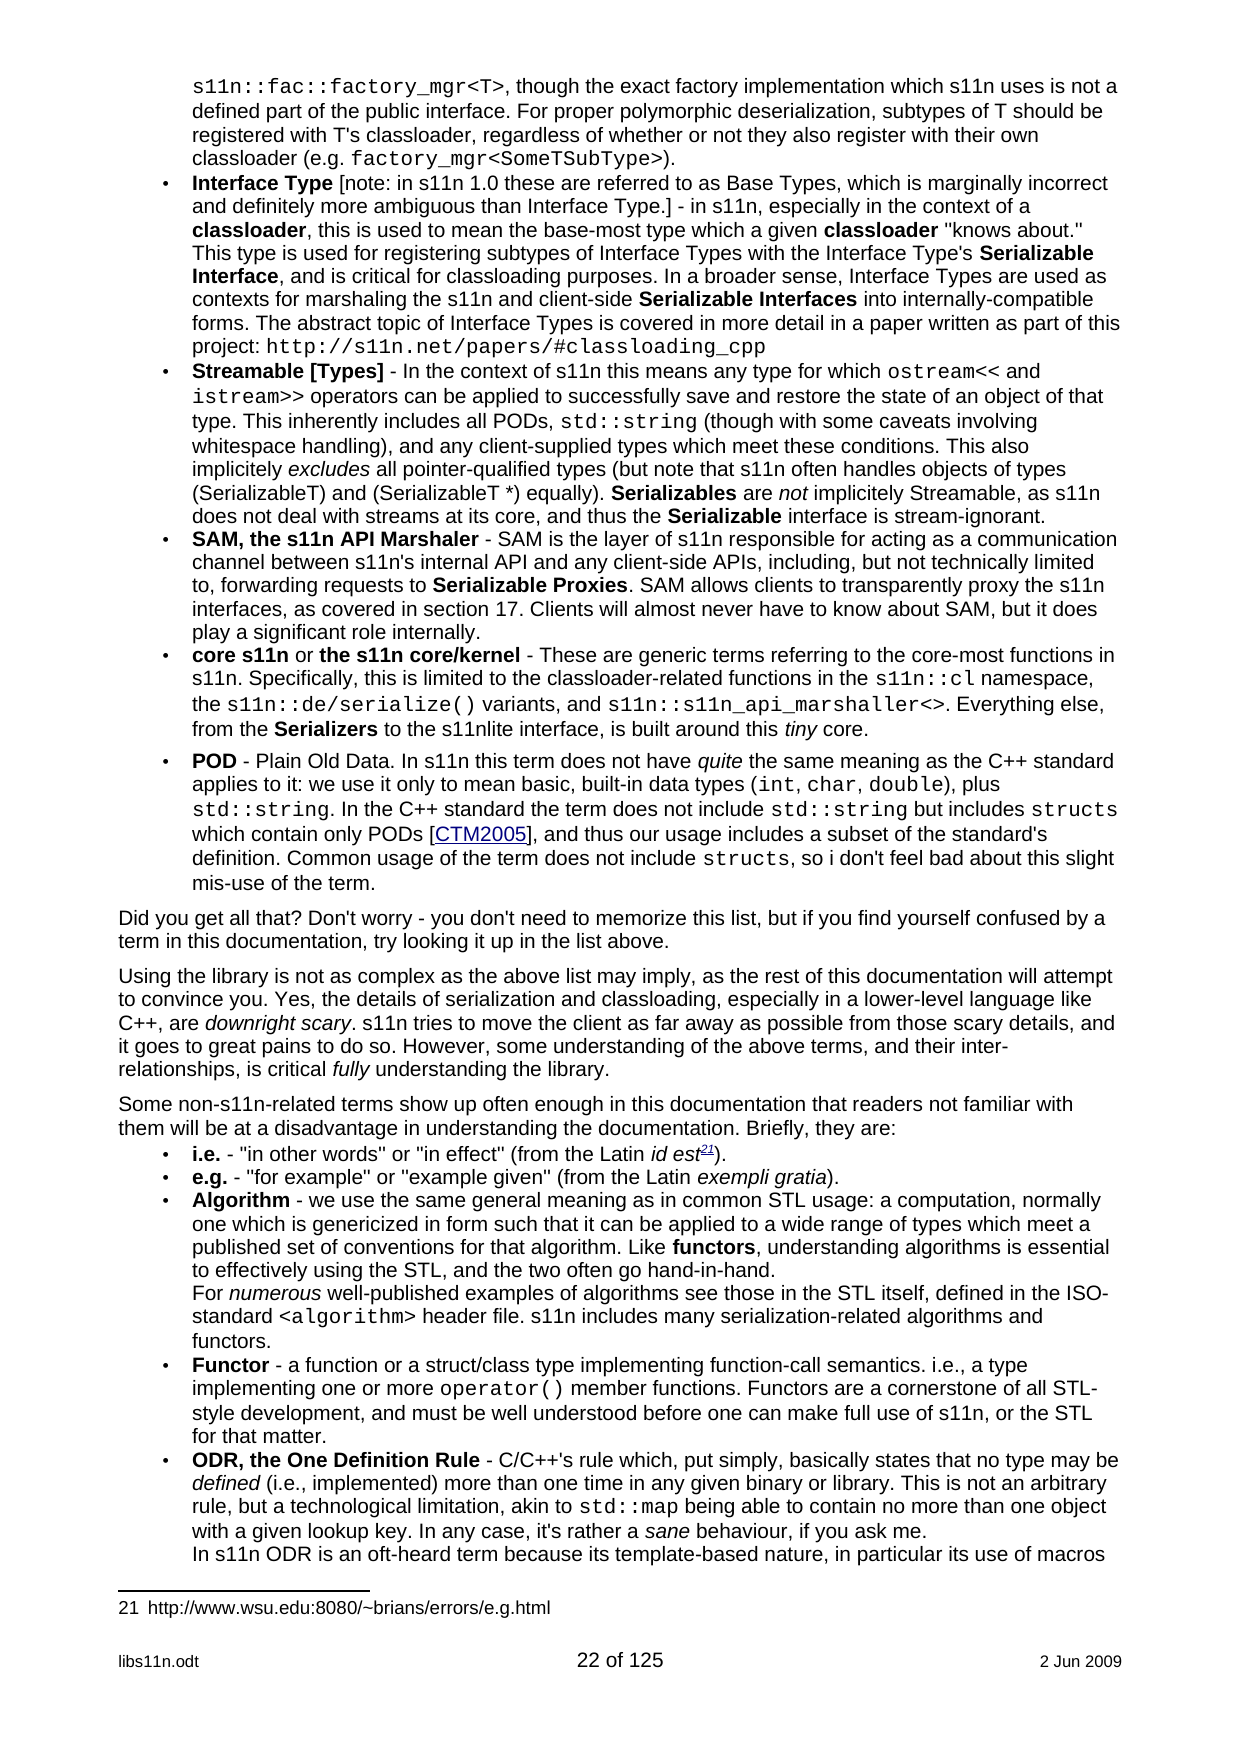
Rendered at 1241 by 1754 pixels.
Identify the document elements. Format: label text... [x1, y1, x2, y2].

list Functor - a function or a struct/class type implementing function-call semantics. i.e., a type implementing one or more operator() member functions. Functors are a cornerstone of all STL-style development, and must be well understood before one can make full use of s11n, or the STL for that matter. [162, 1353, 1122, 1448]
list ODR, the One Definition Rule - C/C++'s rule which, put simply, basically states that no type may be defined (i.e., implemented) more than one time in any given binary or library. This is not an arbitrary rule, but a technological limitation, akin to std::map being able to contain no more than one object with a given lookup key. In any case, it's rather a sane behaviour, if you ask me. In s11n ODR is an oft-heard term because its template-based nature, in particular its use of macros [162, 1448, 1122, 1566]
list Streamable [Types] - In the context of s11n this means any type for which ostream<< and istream>> operators can be applied to successfully save and restore the state of an object of that type. This inherently includes all PODs, std::string (though with some caveats involving whitespace handling), and any client-supplied types which meet these conditions. This also implicitely excludes all pointer-qualified types (but note that s11n often handles objects of types (SerializableT) and (SerializableT *) equally). Serializables are not implicitely Streamable, as s11n does not deal with streams at its core, and thus the Serializable interface is stream-ignorant. [162, 359, 1122, 528]
list i.e. - ''in other words'' or ''in effect'' (from the Latin id est). [162, 1142, 1122, 1166]
list http://www.wsu.edu:8080/~brians/errors/e.g.html [118, 1598, 1122, 1618]
list SAM, the s11n API Marshaler - SAM is the layer of s11n responsible for acting as a communication channel between s11n's internal API and any client-side APIs, including, but not technically limited to, forwarding requests to Serializable Proxies. SAM allows clients to transparently proxy the s11n interfaces, as covered in section 17. Clients will almost never have to know about SAM, but it does play a significant role internally. [162, 528, 1122, 644]
list T's classloader, or the T classloader - Refers the the classloader (factory) which uses type T as its point of reference for registering and loading classes. More specifically, it (currently) means s11n::fac::factory_mgr<T>, though the exact factory implementation which s11n uses is not a defined part of the public interface. For proper polymorphic deserialization, subtypes of T should be registered with T's classloader, regardless of whether or not they also register with their own classloader (e.g. factory_mgr<SomeTSubType>). [162, 75, 1122, 172]
list e.g. - ''for example'' or ''example given'' (from the Latin exempli gratia). [162, 1166, 1122, 1189]
list Algorithm - we use the same general meaning as in common STL usage: a computation, normally one which is genericized in form such that it can be applied to a wide range of types which meet a published set of conventions for that algorithm. Like functors, understanding algorithms is essential to effectively using the STL, and the two often go hand-in-hand. For numerous well-published examples of algorithms see those in the STL itself, defined in the ISO-standard <algorithm> header file. s11n includes many serialization-related algorithms and functors. [162, 1189, 1122, 1353]
list core s11n or the s11n core/kernel - These are generic terms referring to the core-most functions in s11n. Specifically, this is limited to the classloader-related functions in the s11n::cl namespace, the s11n::de/serialize() variants, and s11n::s11n_api_marshaller<>. Everything else, from the Serializers to the s11nlite interface, is built around this tiny core. [162, 644, 1122, 740]
list POD - Plain Old Data. In s11n this term does not have quite the same meaning as the C++ standard applies to it: we use it only to mean basic, built-in data types (int, char, double), plus std::string. In the C++ standard the term does not include std::string but includes structs which contain only PODs [CTM2005], and thus our usage includes a subset of the standard's definition. Common usage of the term does not include structs, so i don't feel bad about this slight mis-use of the term. [162, 749, 1122, 894]
text Did you get all that? Don't worry - you don't need to memorize this list, but if you find yourself confused by a term in this documentation, try looking it up in the list above. [118, 906, 1122, 953]
text Using the library is not as complex as the above list may imply, as the rest of this documentation will attempt to convince you. Yes, the details of serialization and classloading, especially in a lower-level language like C++, are downright scary. s11n tries to move the client as far away as possible from those scary details, and it goes to great pains to do so. However, some understanding of the above terms, and their inter-relationships, is critical fully understanding the library. [118, 965, 1122, 1081]
list Interface Type [note: in s11n 1.0 these are referred to as Base Types, which is marginally incorrect and definitely more ambiguous than Interface Type.] - in s11n, especially in the context of a classloader, this is used to mean the base-most type which a given classloader ''knows about.'' This type is used for registering subtypes of Interface Types with the Interface Type's Serializable Interface, and is critical for classloading purposes. In a broader sense, Interface Types are used as contexts for marshaling the s11n and client-side Serializable Interfaces into internally-compatible forms. The abstract topic of Interface Types is covered in more detail in a paper written as part of this project: http://s11n.net/papers/#classloading_cpp [162, 172, 1122, 359]
text Some non-s11n-related terms show up often enough in this documentation that readers not familiar with them will be at a disadvantage in understanding the documentation. Briefly, they are: [118, 1093, 1122, 1139]
